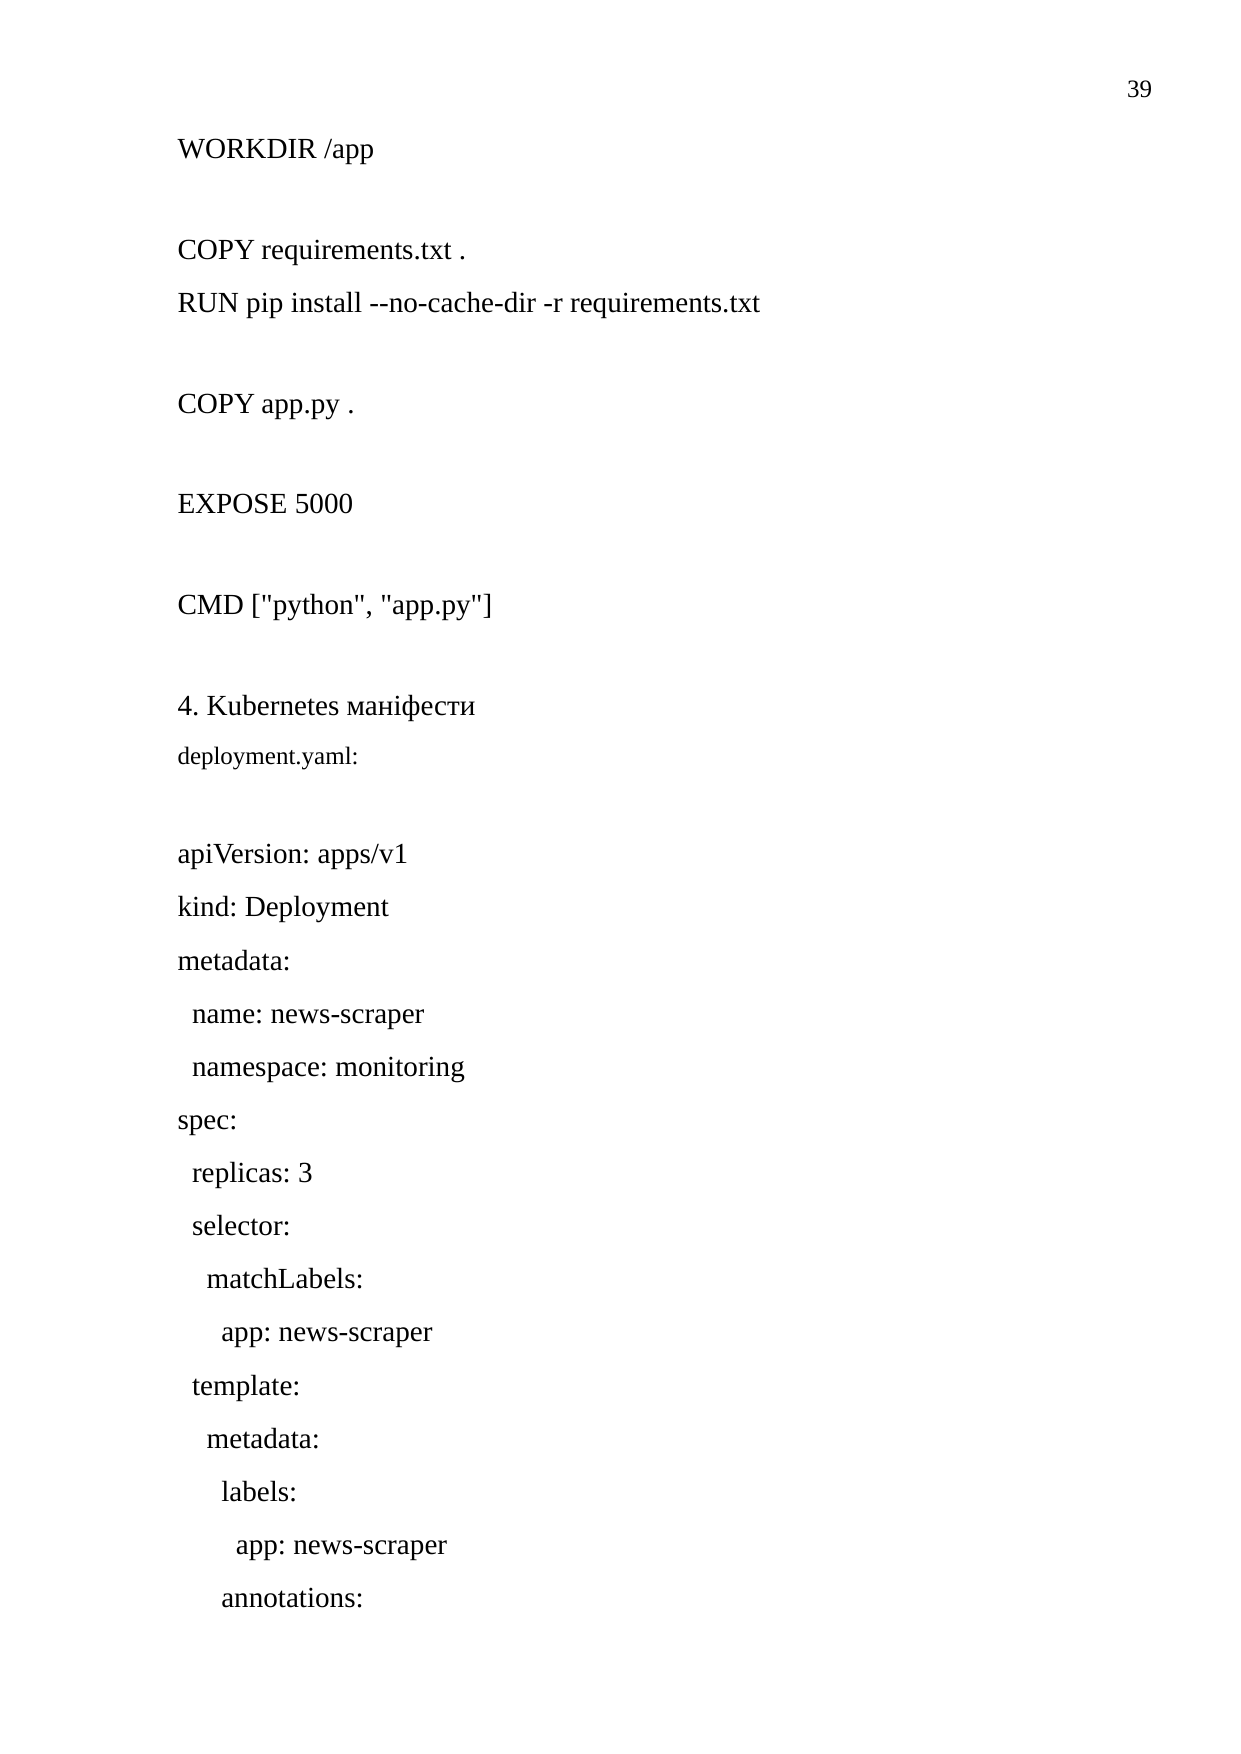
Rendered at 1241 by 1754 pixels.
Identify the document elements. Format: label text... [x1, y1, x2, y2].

text EXPOSE 5000 [177, 487, 1152, 520]
text COPY app.py . [177, 386, 1152, 419]
text WORKDIR /app [177, 131, 1152, 165]
text replicas: 3 [177, 1155, 1152, 1189]
text spec: [177, 1102, 1152, 1136]
text name: news-scraper [177, 996, 1152, 1029]
text template: [177, 1368, 1152, 1401]
text app: news-scraper [177, 1314, 1152, 1348]
text namespace: monitoring [177, 1049, 1152, 1082]
text apiVersion: apps/v1 [177, 836, 1152, 870]
text selector: [177, 1208, 1152, 1242]
text deployment.yaml: [177, 741, 1152, 770]
text annotations: [177, 1580, 1152, 1614]
text metadata: [177, 1421, 1152, 1454]
text RUN pip install --no-cache-dir -r requirements.txt [177, 285, 1152, 319]
text CMD ["python", "app.py"] [177, 587, 1152, 621]
text matchLabels: [177, 1261, 1152, 1295]
text labels: [177, 1474, 1152, 1507]
text COPY requirements.txt . [177, 232, 1152, 266]
text 4. Kubernetes маніфести [177, 688, 1152, 722]
text metadata: [177, 943, 1152, 976]
text app: news-scraper [177, 1527, 1152, 1561]
text kind: Deployment [177, 889, 1152, 923]
